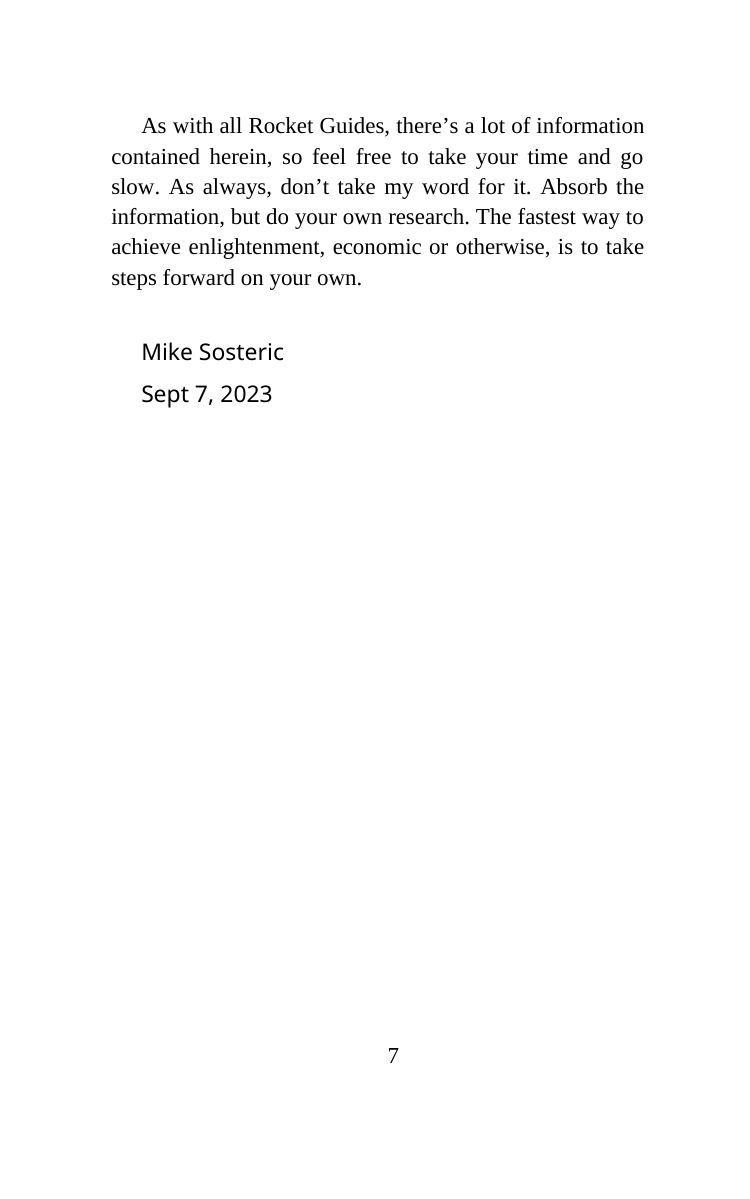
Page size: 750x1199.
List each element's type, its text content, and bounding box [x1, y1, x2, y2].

text As with all Rocket Guides, there’s a lot of information contained herein, so feel free to take your time and go slow. As always, don’t take my word for it. Absorb the information, but do your own research. The fastest way to achieve enlightenment, economic or otherwise, is to take steps forward on your own. [111, 112, 645, 290]
text Mike Sosteric [111, 336, 645, 367]
text Sept 7, 2023 [111, 378, 645, 409]
